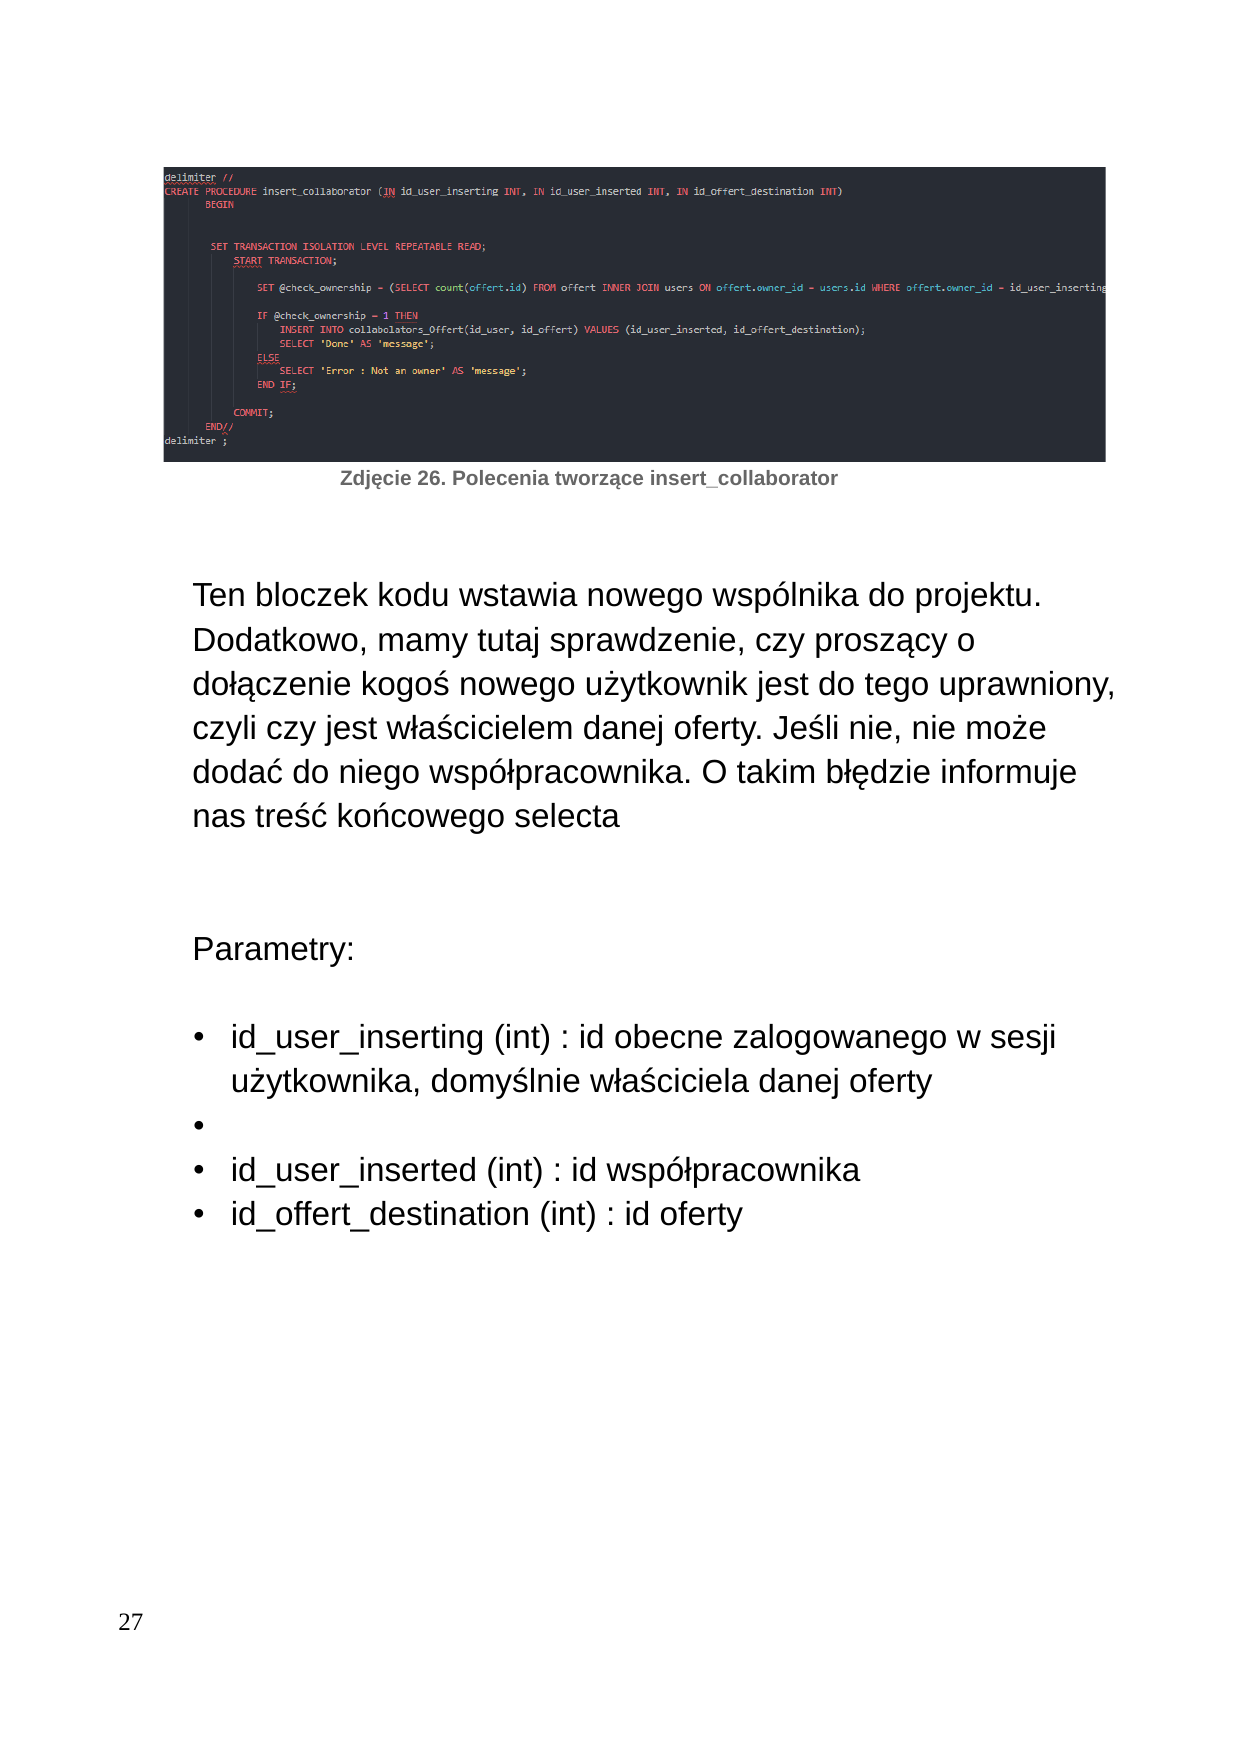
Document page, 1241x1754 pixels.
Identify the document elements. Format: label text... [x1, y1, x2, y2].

list id_user_inserted (int) : id współpracownika [193, 1150, 1122, 1188]
list id_user_inserting (int) : id obecne zalogowanego w sesji użytkownika, domyślnie właściciela danej oferty [193, 1017, 1122, 1100]
text Parametry: [118, 929, 1122, 967]
list id_offert_destination (int) : id oferty [193, 1194, 1122, 1233]
text Zdjęcie 26. Polecenia tworzące insert_collaborator [118, 162, 1122, 489]
text Ten bloczek kodu wstawia nowego wspólnika do projektu. Dodatkowo, mamy tutaj sprawdzenie, czy proszący o dołączenie kogoś nowego użytkownik jest do tego uprawniony, czyli czy jest właścicielem danej oferty. Jeśli nie, nie może dodać do niego współpracownika. O takim błędzie informuje nas treść końcowego selecta [118, 576, 1122, 835]
